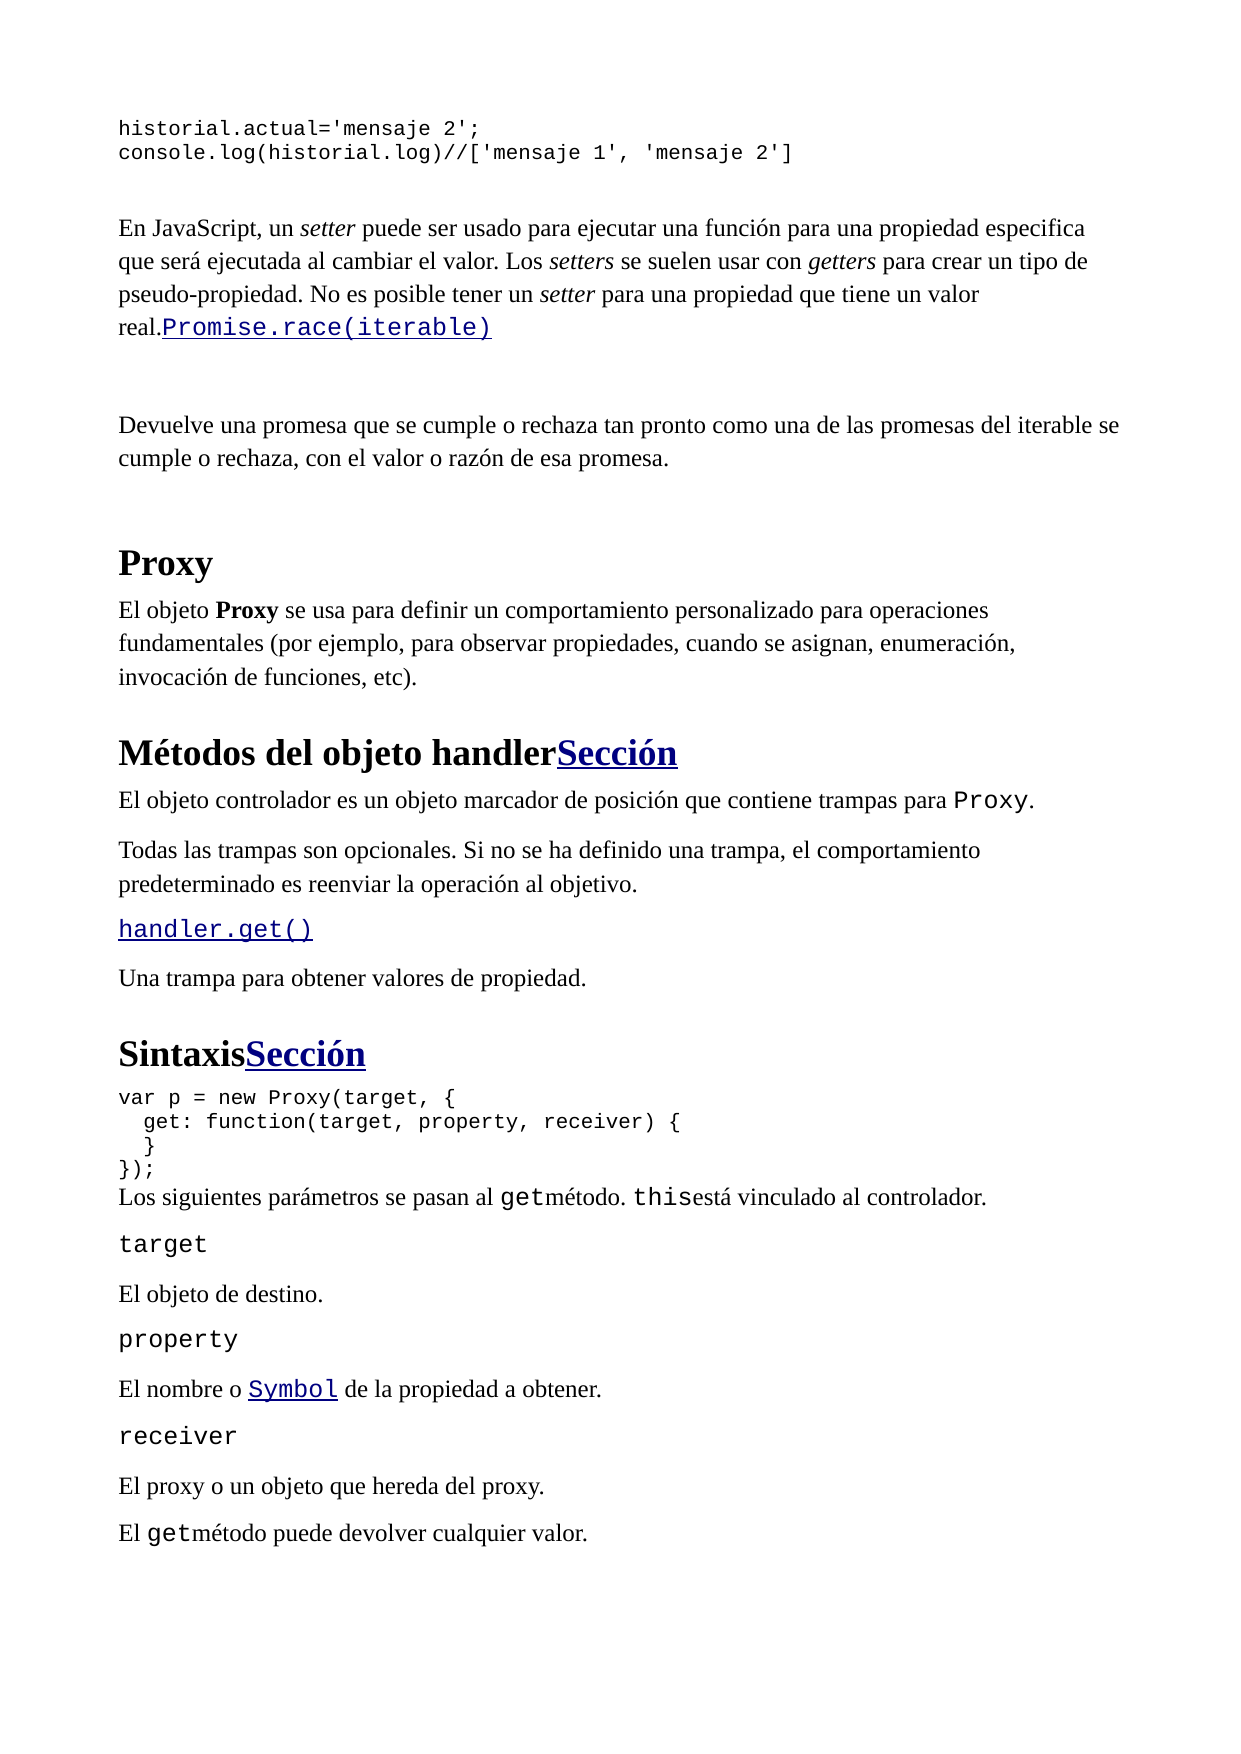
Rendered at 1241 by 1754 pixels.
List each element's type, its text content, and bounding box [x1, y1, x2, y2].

text Una trampa para obtener valores de propiedad. [118, 963, 1122, 992]
text }); [118, 1158, 1122, 1182]
subtitle Proxy [118, 540, 1122, 583]
text ‌ [118, 165, 1122, 194]
text receiver [118, 1424, 1122, 1452]
text console.log(historial.log)//['mensaje 1', 'mensaje 2'] [118, 142, 1122, 165]
text var p = new Proxy(target, { [118, 1087, 1122, 1111]
subtitle SintaxisSección [118, 1032, 1122, 1075]
text Los siguientes parámetros se pasan al getmétodo. thisestá vinculado al controlador. [118, 1182, 1122, 1213]
text El nombre o Symbol de la propiedad a obtener. [118, 1374, 1122, 1404]
subtitle Métodos del objeto handlerSección [118, 730, 1122, 773]
text } [118, 1135, 1122, 1158]
text handler.get() [118, 916, 1122, 944]
text El proxy o un objeto que hereda del proxy. [118, 1471, 1122, 1499]
text target [118, 1232, 1122, 1260]
text get: function(target, property, receiver) { [118, 1111, 1122, 1135]
text property [118, 1327, 1122, 1355]
text historial.actual='mensaje 2'; [118, 118, 1122, 142]
text Devuelve una promesa que se cumple o rechaza tan pronto como una de las promesas del iterable se cumple o rechaza, con el valor o razón de esa promesa. [118, 410, 1122, 471]
text En JavaScript, un setter puede ser usado para ejecutar una función para una propiedad especifica que será ejecutada al cambiar el valor. Los setters se suelen usar con getters para crear un tipo de pseudo-propiedad. No es posible tener un setter para una propiedad que tiene un valor real.Promise.race(iterable) [118, 213, 1122, 343]
text El objeto controlador es un objeto marcador de posición que contiene trampas para Proxy. [118, 786, 1122, 816]
text El objeto de destino. [118, 1279, 1122, 1308]
text El getmétodo puede devolver cualquier valor. [118, 1518, 1122, 1549]
text El objeto Proxy se usa para definir un comportamiento personalizado para operaciones fundamentales (por ejemplo, para observar propiedades, cuando se asignan, enumeración, invocación de funciones, etc). [118, 596, 1122, 690]
text ‌ [118, 362, 1122, 391]
text Todas las trampas son opcionales. Si no se ha definido una trampa, el comportamiento predeterminado es reenviar la operación al objetivo. [118, 836, 1122, 897]
